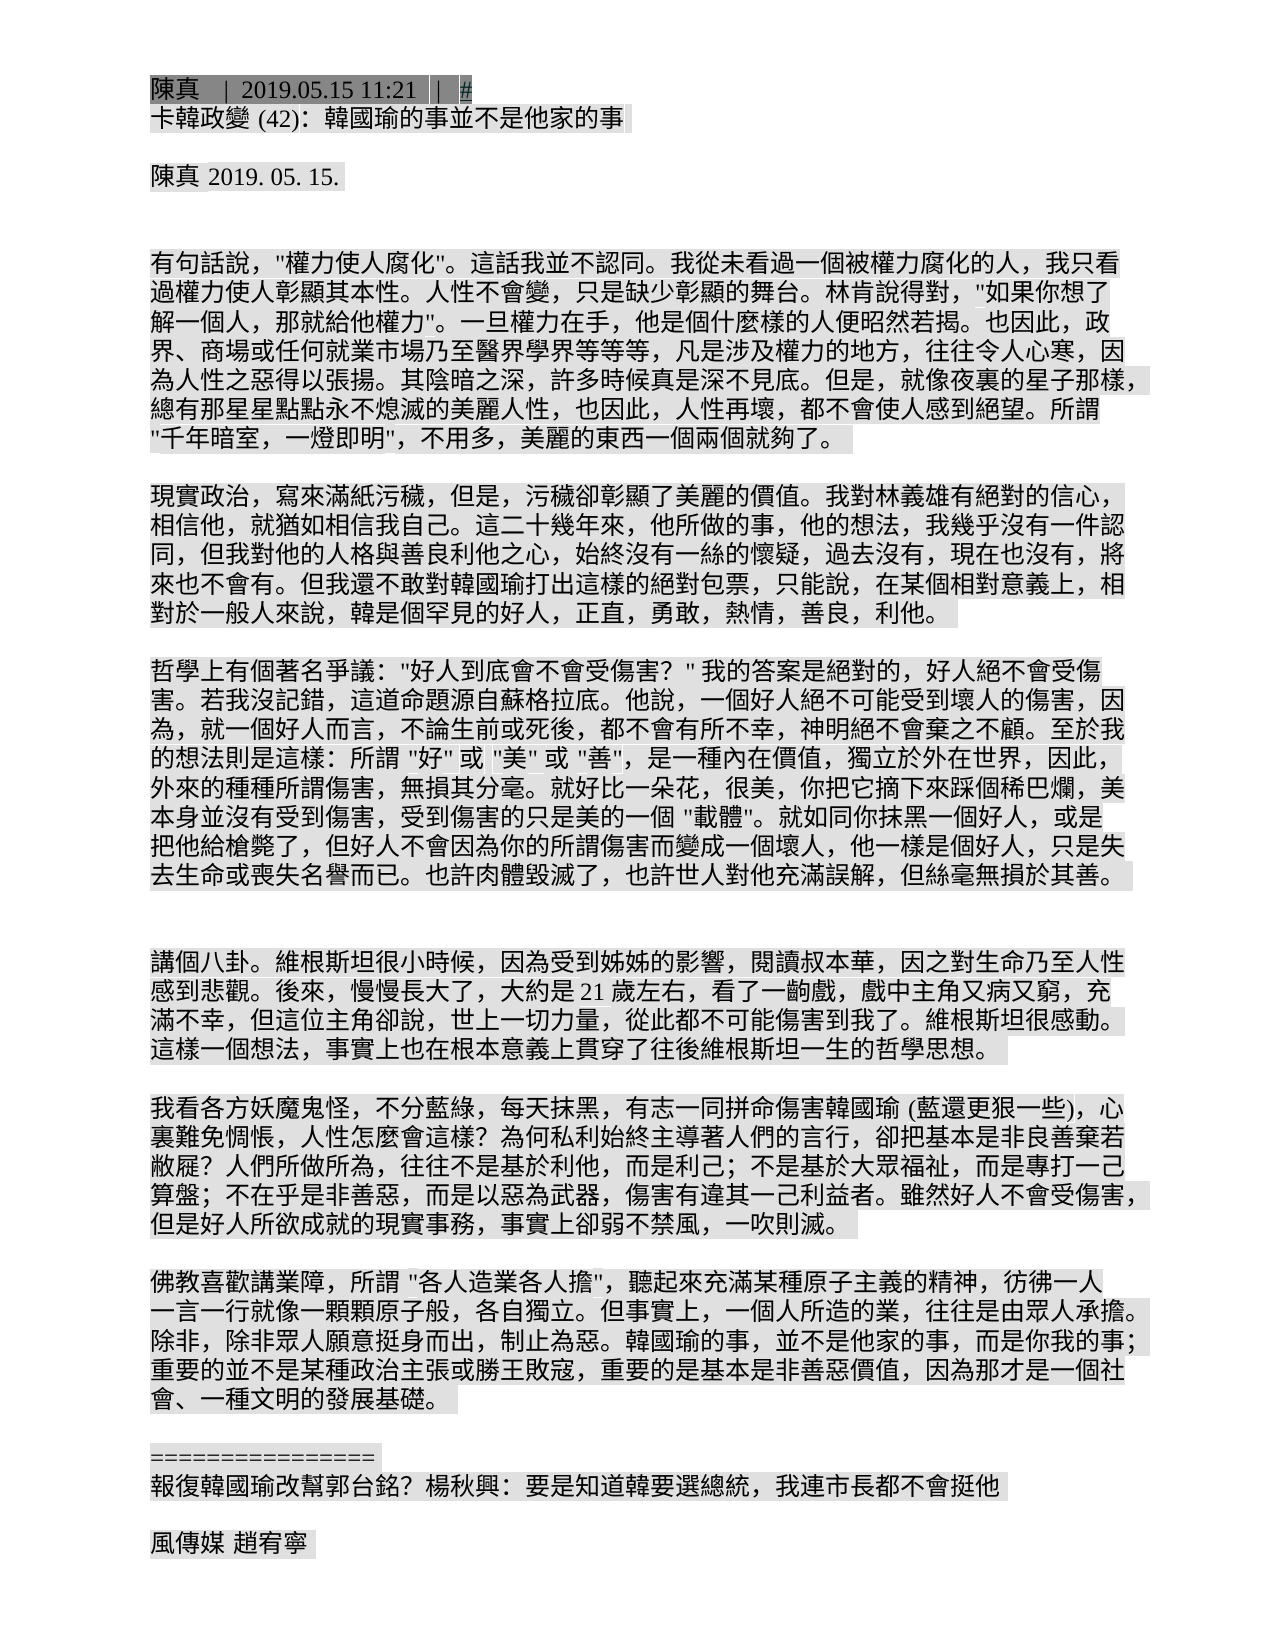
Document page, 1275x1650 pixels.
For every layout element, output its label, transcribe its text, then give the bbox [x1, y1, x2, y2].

text 卡韓政變 (42)：韓國瑜的事並不是他家的事 陳真 2019. 05. 15. 有句話說，"權力使人腐化"。這話我並不認同。我從未看過一個被權力腐化的人，我只看過權力使人彰顯其本性。人性不會變，只是缺少彰顯的舞台。林肯說得對，"如果你想了解一個人，那就給他權力"。一旦權力在手，他是個什麼樣的人便昭然若揭。也因此，政界、商場或任何就業市場乃至醫界學界等等等，凡是涉及權力的地方，往往令人心寒，因為人性之惡得以張揚。其陰暗之深，許多時候真是深不見底。但是，就像夜裏的星子那樣，總有那星星點點永不熄滅的美麗人性，也因此，人性再壞，都不會使人感到絕望。所謂 "千年暗室，一燈即明"，不用多，美麗的東西一個兩個就夠了。 現實政治，寫來滿紙污穢，但是，污穢卻彰顯了美麗的價值。我對林義雄有絕對的信心，相信他，就猶如相信我自己。這二十幾年來，他所做的事，他的想法，我幾乎沒有一件認同，但我對他的人格與善良利他之心，始終沒有一絲的懷疑，過去沒有，現在也沒有，將來也不會有。但我還不敢對韓國瑜打出這樣的絕對包票，只能說，在某個相對意義上，相對於一般人來說，韓是個罕見的好人，正直，勇敢，熱情，善良，利他。 哲學上有個著名爭議："好人到底會不會受傷害？" 我的答案是絕對的，好人絕不會受傷害。若我沒記錯，這道命題源自蘇格拉底。他說，一個好人絕不可能受到壞人的傷害，因為，就一個好人而言，不論生前或死後，都不會有所不幸，神明絕不會棄之不顧。至於我的想法則是這樣：所謂 "好" 或 "美" 或 "善"，是一種內在價值，獨立於外在世界，因此，外來的種種所謂傷害，無損其分毫。就好比一朵花，很美，你把它摘下來踩個稀巴爛，美本身並沒有受到傷害，受到傷害的只是美的一個 "載體"。就如同你抹黑一個好人，或是把他給槍斃了，但好人不會因為你的所謂傷害而變成一個壞人，他一樣是個好人，只是失去生命或喪失名譽而已。也許肉體毀滅了，也許世人對他充滿誤解，但絲毫無損於其善。 講個八卦。維根斯坦很小時候，因為受到姊姊的影響，閱讀叔本華，因之對生命乃至人性感到悲觀。後來，慢慢長大了，大約是21 歲左右，看了一齣戲，戲中主角又病又窮，充滿不幸，但這位主角卻說，世上一切力量，從此都不可能傷害到我了。維根斯坦很感動。這樣一個想法，事實上也在根本意義上貫穿了往後維根斯坦一生的哲學思想。 我看各方妖魔鬼怪，不分藍綠，每天抹黑，有志一同拼命傷害韓國瑜 (藍還更狠一些)，心裏難免惆悵，人性怎麼會這樣？為何私利始終主導著人們的言行，卻把基本是非良善棄若敝屣？人們所做所為，往往不是基於利他，而是利己；不是基於大眾福祉，而是專打一己算盤；不在乎是非善惡，而是以惡為武器，傷害有違其一己利益者。雖然好人不會受傷害，但是好人所欲成就的現實事務，事實上卻弱不禁風，一吹則滅。 佛教喜歡講業障，所謂 "各人造業各人擔"，聽起來充滿某種原子主義的精神，彷彿一人一言一行就像一顆顆原子般，各自獨立。但事實上，一個人所造的業，往往是由眾人承擔。除非，除非眾人願意挺身而出，制止為惡。韓國瑜的事，並不是他家的事，而是你我的事；重要的並不是某種政治主張或勝王敗寇，重要的是基本是非善惡價值，因為那才是一個社會、一種文明的發展基礎。 ================ 報復韓國瑜改幫郭台銘？楊秋興：要是知道韓要選總統，我連市長都不會挺他 風傳媒 趙宥寧 2019年5月13日 2020國民黨內初選即將上場，鴻海董事長郭台銘與國民黨主席吳敦義今（13）日會面，令外界關注的是，昔日高雄市長韓國瑜的「輔選大將」、前高雄縣長楊秋興也陪同在旁，然而，楊的出現也遭外界解讀成是在「報復」韓國瑜。 先前擔任高雄市副市長呼聲很高的楊秋興，後因故落空，如今出現在「吳郭會」現場，引發外界猜疑。楊秋興今受訪時則強調，自己從前已當過高雄縣長、立委，政治生涯中有超過20年都擔任「主帥」，不適合當別人副手，只想當高雄市「首席顧問」。 楊秋興表示，慶幸自己沒有進入高市府工作，「因為我不知道你要選總統嘛」，他更直言，要是當時知道韓國瑜會有選總統的想法，「我連市長也不會支持你，若真如此，等於是我推薦你，變成詐騙集團共犯。」 ================ 楊秋興挺郭台銘 韓國瑜：希望繼續當好朋友 中廣新聞網 2019年5月14日 韓國瑜今天(5月14日)受訪談到楊秋興，他很感謝楊秋興之前對他的幫忙，也認為楊可以幫郭台銘了解南台灣，韓希望跟楊秋興可以是永遠的好朋友。 韓國瑜說：「非常感謝楊秋興縣長在我選高雄市長的幫忙，好朋友就是一輩子的好朋友，他現在選擇全力幫郭台銘董事長選總統，我祝福他全力以赴，幫助郭董多多了解南部，我相信一定可幫助郭董了解南部民眾的想法心聲。至於詐騙集團等等說法，我尊重他的說法，我只希望大家可以繼續當好朋友」。 [150, 104, 1125, 1559]
text 陳真 | 2019.05.15 11:21 | # [150, 75, 1125, 104]
